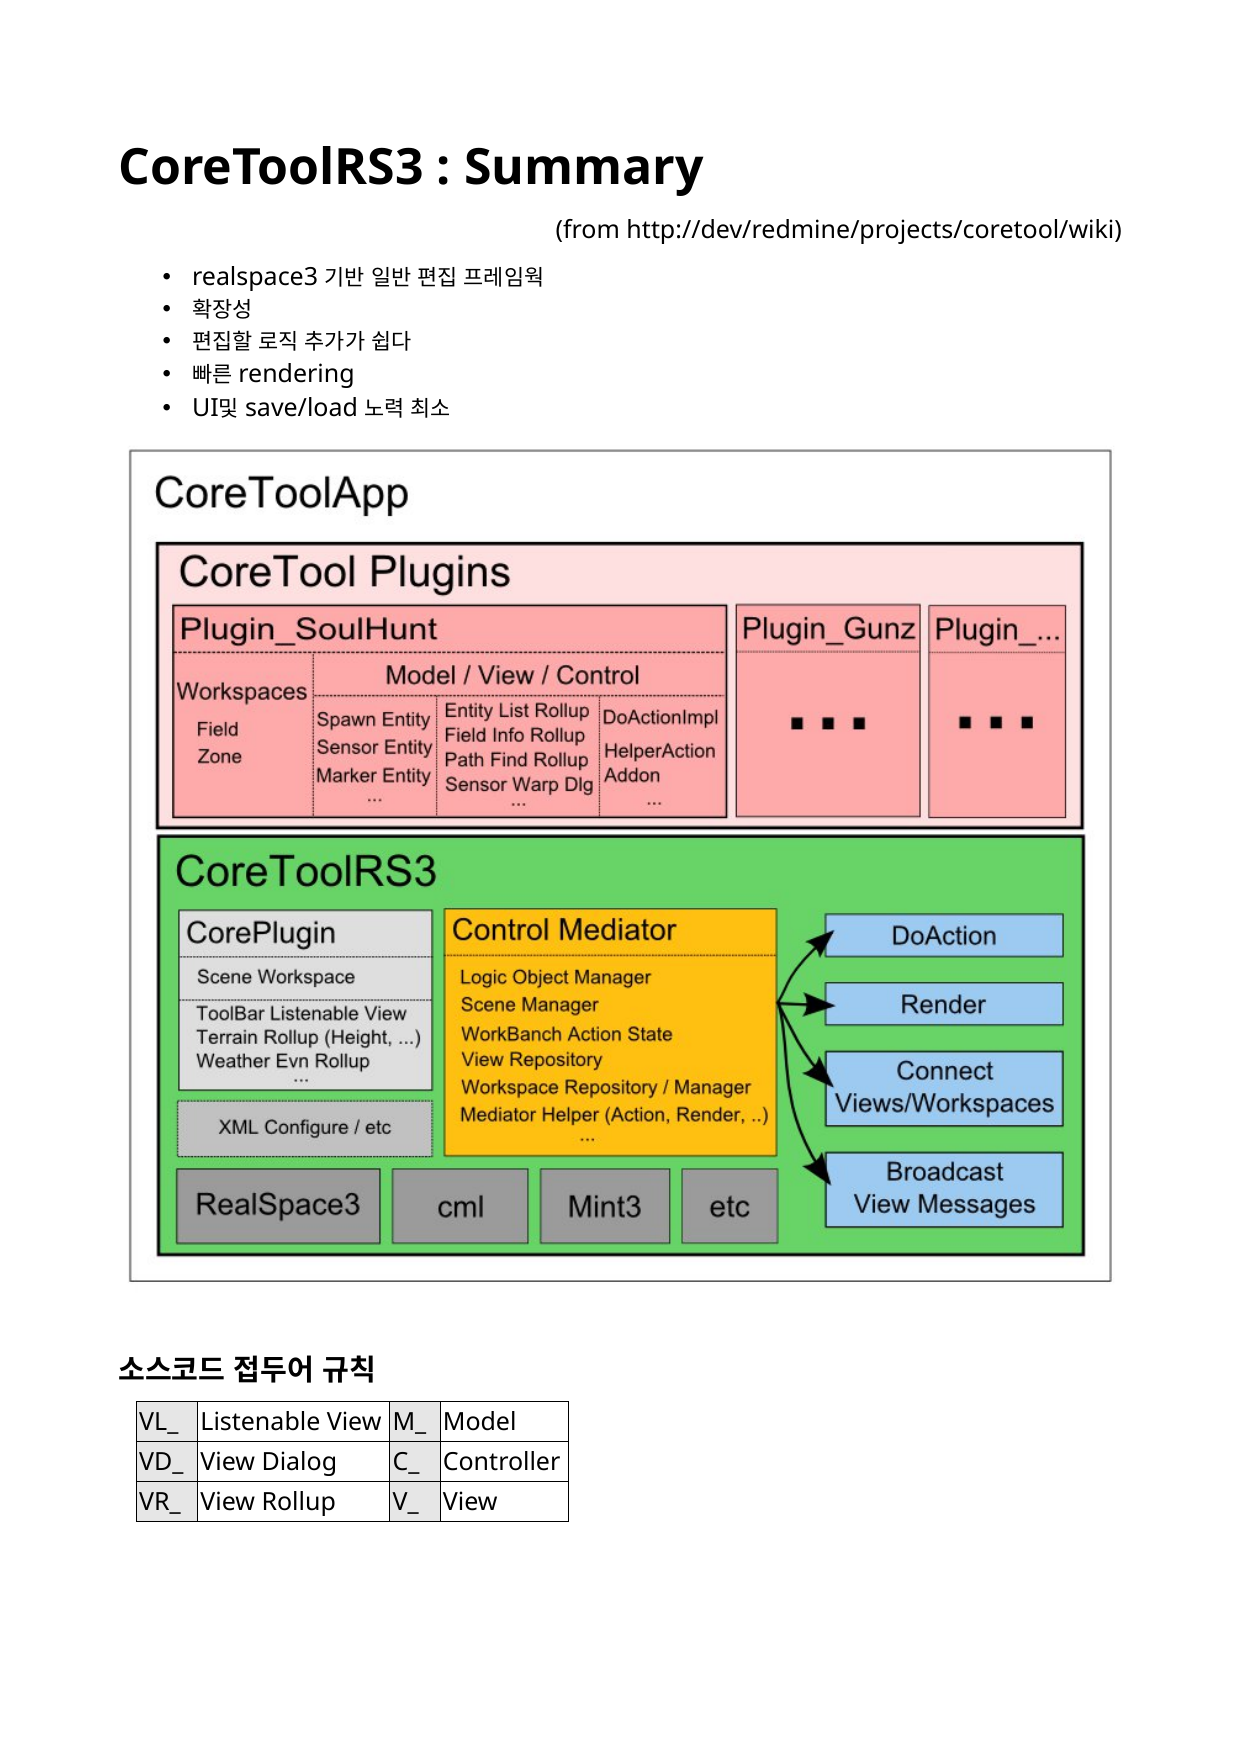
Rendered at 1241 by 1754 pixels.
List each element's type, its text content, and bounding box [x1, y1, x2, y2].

table_cell C_ [390, 1442, 440, 1481]
table_header VL_ [137, 1402, 197, 1441]
subtitle CoreToolRS3 : Summary [118, 131, 1122, 199]
list 빠른 rendering [162, 356, 1122, 390]
list 확장성 [162, 292, 1122, 324]
table_cell V_ [390, 1482, 440, 1521]
table_cell VR_ [137, 1482, 197, 1521]
list 편집할 로직 추가가 쉽다 [162, 324, 1122, 356]
table_header Model [441, 1402, 568, 1441]
picture [118, 436, 1123, 1293]
table_cell View Rollup [198, 1482, 389, 1521]
table_header Listenable View [198, 1402, 389, 1441]
table_cell View Dialog [198, 1442, 389, 1481]
table_cell VD_ [137, 1442, 197, 1481]
list UI및 save/load 노력 최소 [162, 390, 1122, 424]
list realspace3 기반 일반 편집 프레임웍 [162, 258, 1122, 292]
table_cell View [441, 1482, 568, 1521]
table_header M_ [390, 1402, 440, 1441]
table_cell Controller [441, 1442, 568, 1481]
subtitle 소스코드 접두어 규칙 [118, 1346, 1122, 1388]
text (from http://dev/redmine/projects/coretool/wiki) [118, 212, 1122, 246]
